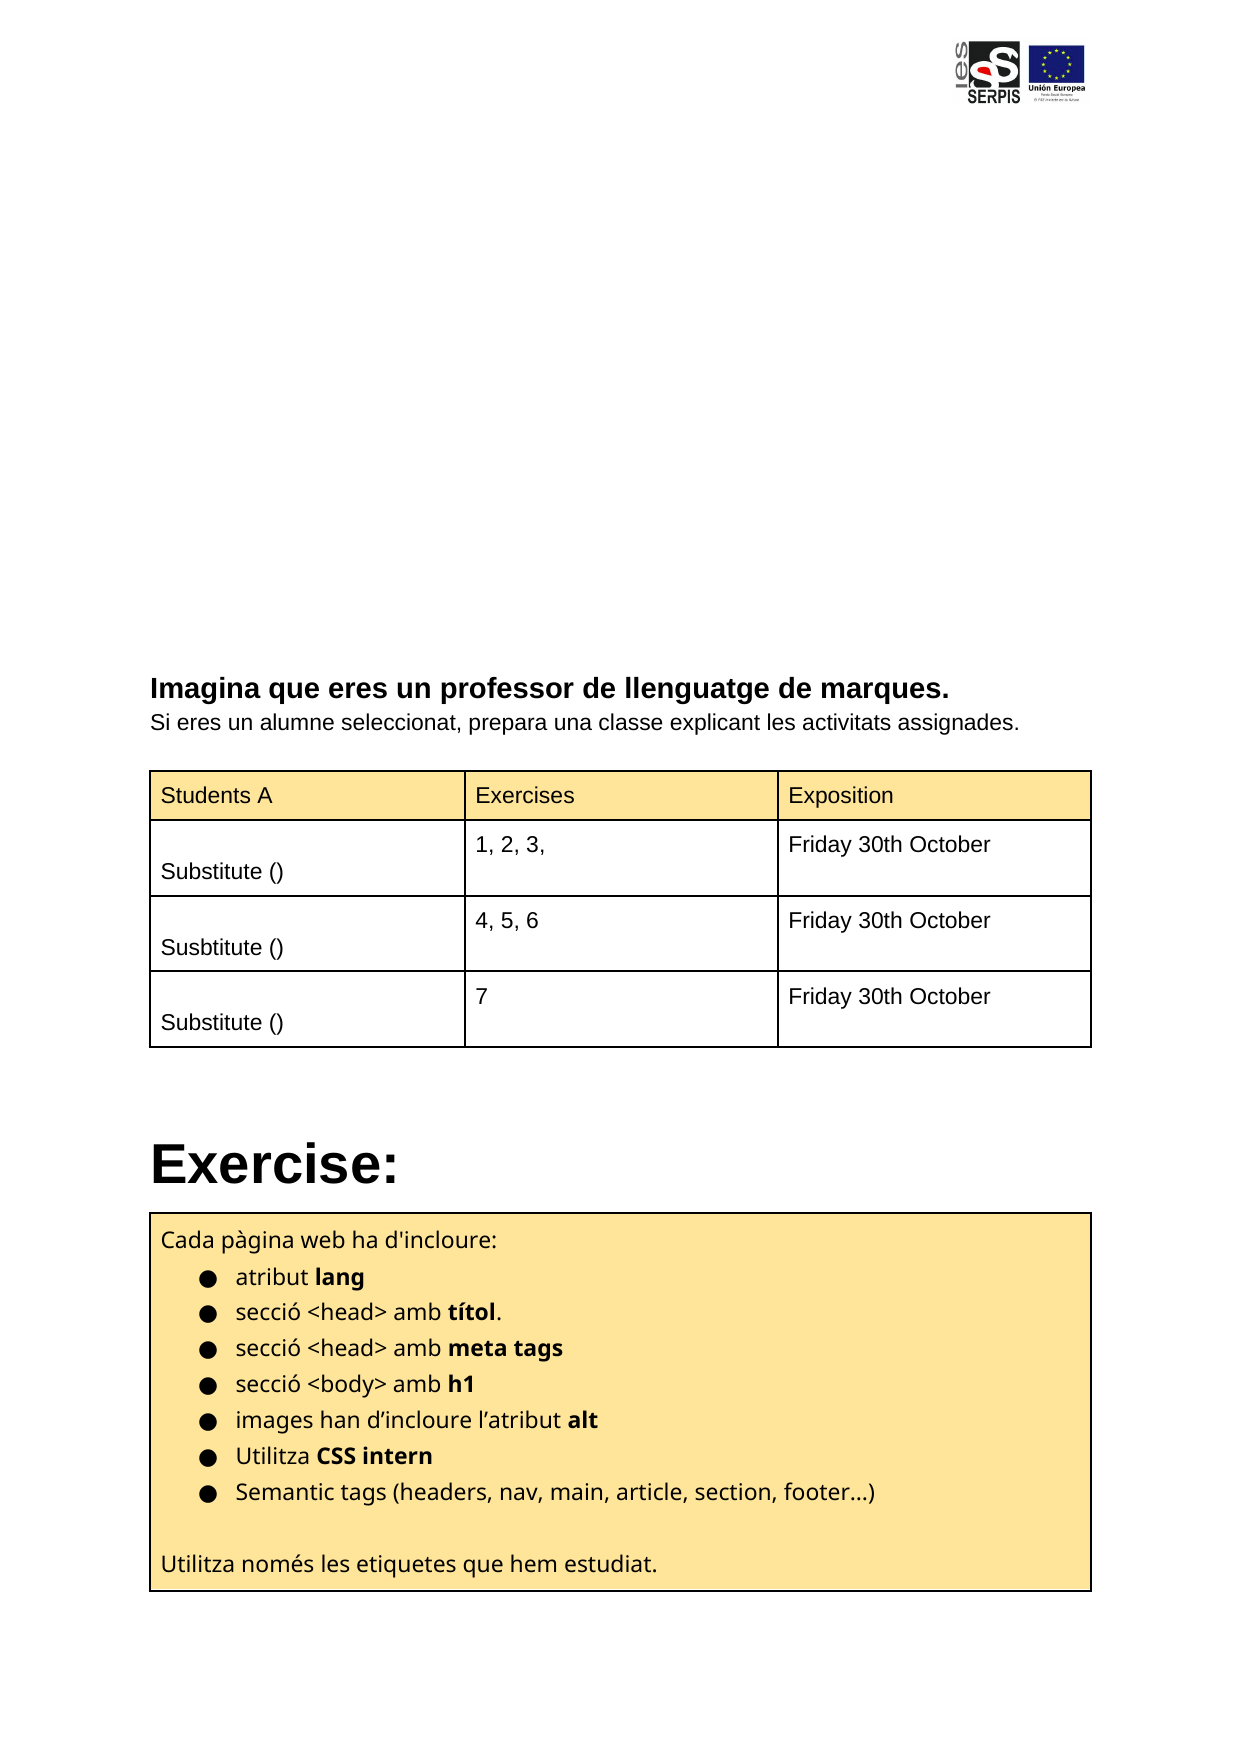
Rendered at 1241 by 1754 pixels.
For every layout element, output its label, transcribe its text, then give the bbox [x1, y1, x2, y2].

picture [950, 37, 1090, 106]
table_cell Friday 30th October [779, 821, 1090, 894]
table_cell Friday 30th October [779, 897, 1090, 970]
table_header Students A [151, 772, 464, 819]
subtitle Exercise: [150, 1131, 1090, 1195]
table_cell Susbtitute () [151, 897, 464, 970]
table_cell 7 [466, 972, 777, 1046]
text Imagina que eres un professor de llenguatge de marques. [150, 671, 1090, 704]
table_cell Substitute () [151, 821, 464, 894]
table_cell 1, 2, 3, [466, 821, 777, 894]
table_cell 4, 5, 6 [466, 897, 777, 970]
table_cell Friday 30th October [779, 972, 1090, 1046]
table_header Cada pàgina web ha d'incloure: atribut lang secció <head> amb títol. secció <head> amb meta tags secció <body> amb h1 images han d’incloure l’atribut alt Utilitza CSS intern Semantic tags (headers, nav, main, article, section, footer…) Utilitza només les etiquetes que hem estudiat. [151, 1214, 1090, 1589]
text Si eres un alumne seleccionat, prepara una classe explicant les activitats assignades. [150, 709, 1090, 736]
table_header Exercises [466, 772, 777, 819]
table_cell Substitute () [151, 972, 464, 1046]
table_header Exposition [779, 772, 1090, 819]
